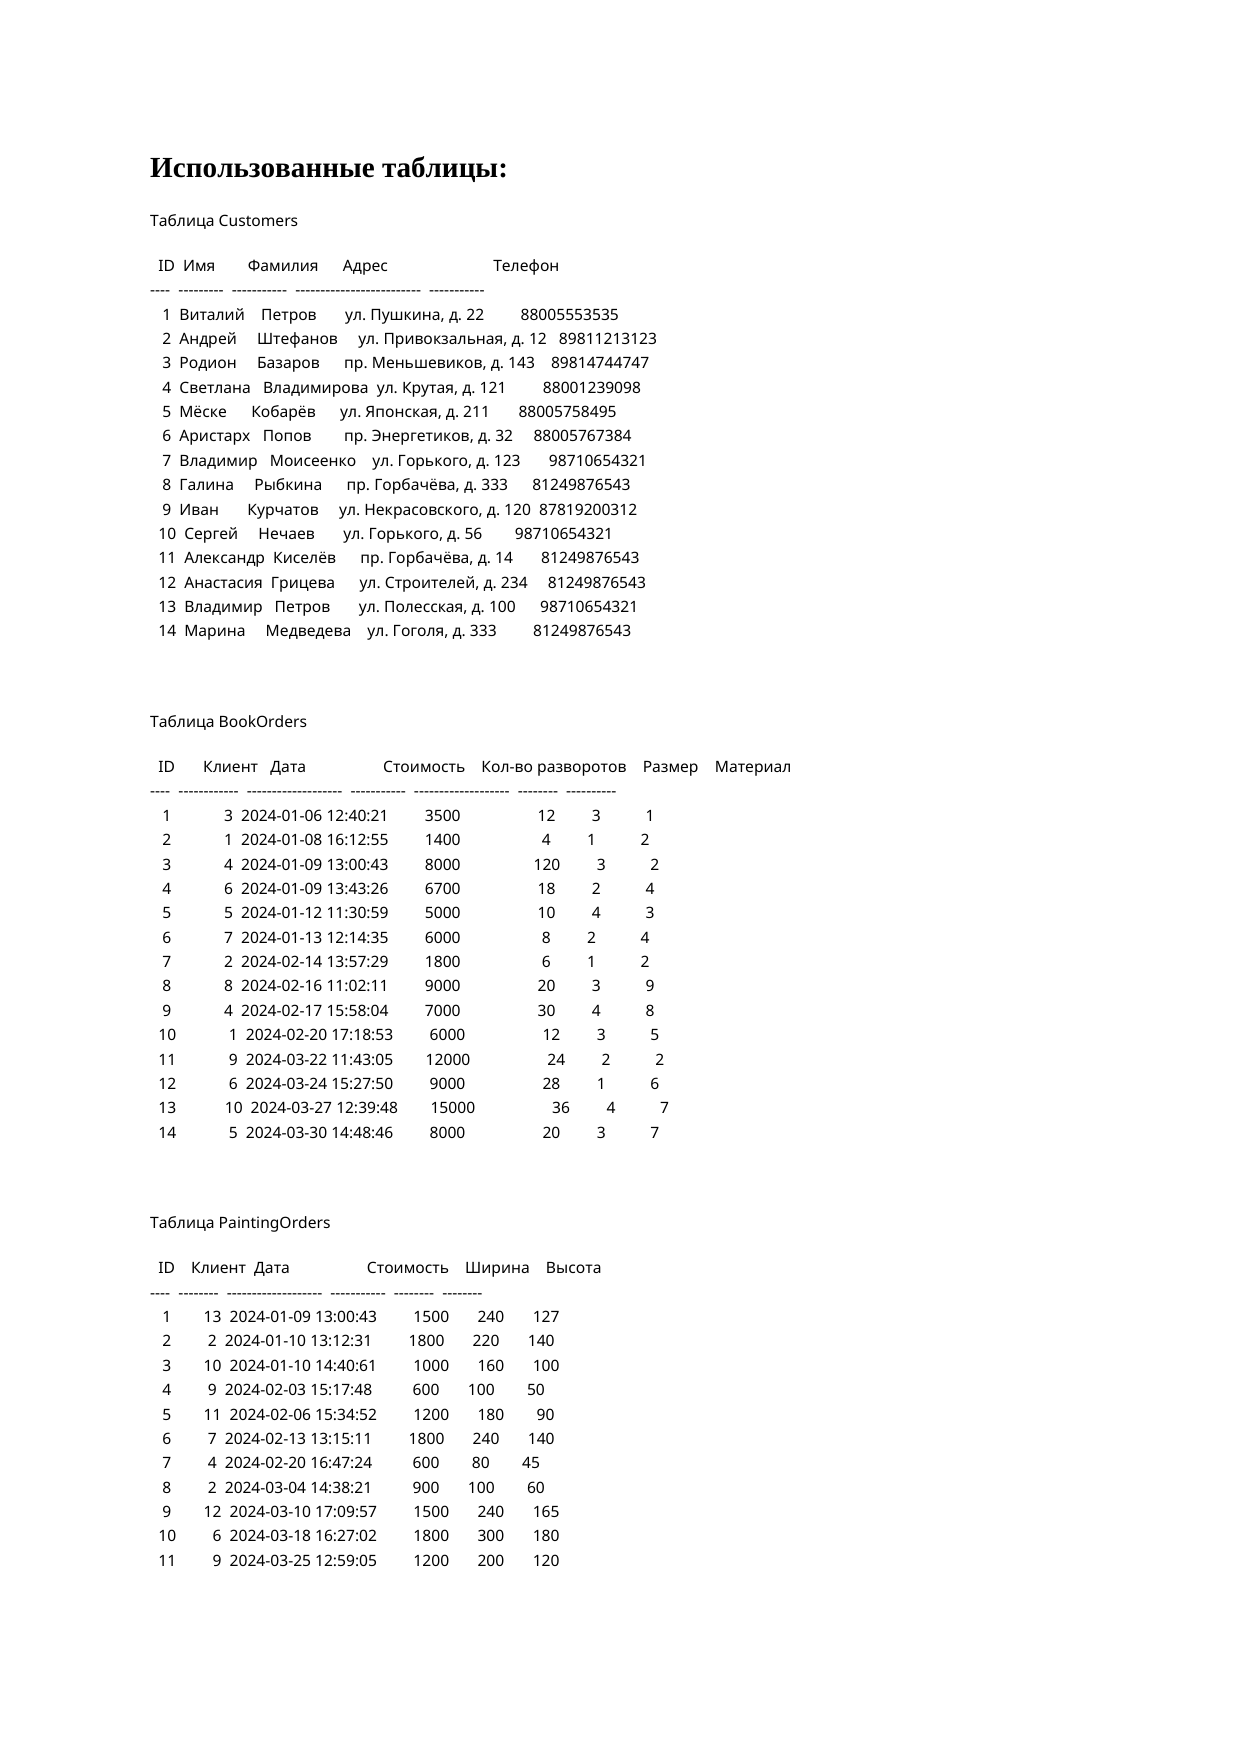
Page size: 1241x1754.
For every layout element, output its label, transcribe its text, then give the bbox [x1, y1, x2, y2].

text Таблица BookOrders [150, 711, 1053, 732]
text ID Имя Фамилия Адрес Телефон ---- --------- ----------- ------------------------- ----------- 1 Виталий Петров ул. Пушкина, д. 22 88005553535 2 Андрей Штефанов ул. Привокзальная, д. 12 89811213123 3 Родион Базаров пр. Меньшевиков, д. 143 89814744747 4 Светлана Владимирова ул. Крутая, д. 121 88001239098 5 Мёске Кобарёв ул. Японская, д. 211 88005758495 6 Аристарх Попов пр. Энергетиков, д. 32 88005767384 7 Владимир Моисеенко ул. Горького, д. 123 98710654321 8 Галина Рыбкина пр. Горбачёва, д. 333 81249876543 9 Иван Курчатов ул. Некрасовского, д. 120 87819200312 10 Сергей Нечаев ул. Горького, д. 56 98710654321 11 Александр Киселёв пр. Горбачёва, д. 14 81249876543 12 Анастасия Грицева ул. Строителей, д. 234 81249876543 13 Владимир Петров ул. Полесская, д. 100 98710654321 14 Марина Медведева ул. Гоголя, д. 333 81249876543 [150, 254, 1053, 641]
text ID Клиент Дата Стоимость Кол-во разворотов Размер Материал ---- ------------ ------------------- ----------- ------------------- -------- ---------- 1 3 2024-01-06 12:40:21 3500 12 3 1 2 1 2024-01-08 16:12:55 1400 4 1 2 3 4 2024-01-09 13:00:43 8000 120 3 2 4 6 2024-01-09 13:43:26 6700 18 2 4 5 5 2024-01-12 11:30:59 5000 10 4 3 6 7 2024-01-13 12:14:35 6000 8 2 4 7 2 2024-02-14 13:57:29 1800 6 1 2 8 8 2024-02-16 11:02:11 9000 20 3 9 9 4 2024-02-17 15:58:04 7000 30 4 8 10 1 2024-02-20 17:18:53 6000 12 3 5 11 9 2024-03-22 11:43:05 12000 24 2 2 12 6 2024-03-24 15:27:50 9000 28 1 6 13 10 2024-03-27 12:39:48 15000 36 4 7 14 5 2024-03-30 14:48:46 8000 20 3 7 [150, 756, 1053, 1143]
text Таблица Customers [150, 209, 1053, 231]
text Таблица PaintingOrders [150, 1212, 1053, 1233]
text Использованные таблицы: [150, 150, 1053, 183]
text ID Клиент Дата Стоимость Ширина Высота ---- -------- ------------------- ----------- -------- -------- 1 13 2024-01-09 13:00:43 1500 240 127 2 2 2024-01-10 13:12:31 1800 220 140 3 10 2024-01-10 14:40:61 1000 160 100 4 9 2024-02-03 15:17:48 600 100 50 5 11 2024-02-06 15:34:52 1200 180 90 6 7 2024-02-13 13:15:11 1800 240 140 7 4 2024-02-20 16:47:24 600 80 45 8 2 2024-03-04 14:38:21 900 100 60 9 12 2024-03-10 17:09:57 1500 240 165 10 6 2024-03-18 16:27:02 1800 300 180 11 9 2024-03-25 12:59:05 1200 200 120 [150, 1257, 1053, 1571]
